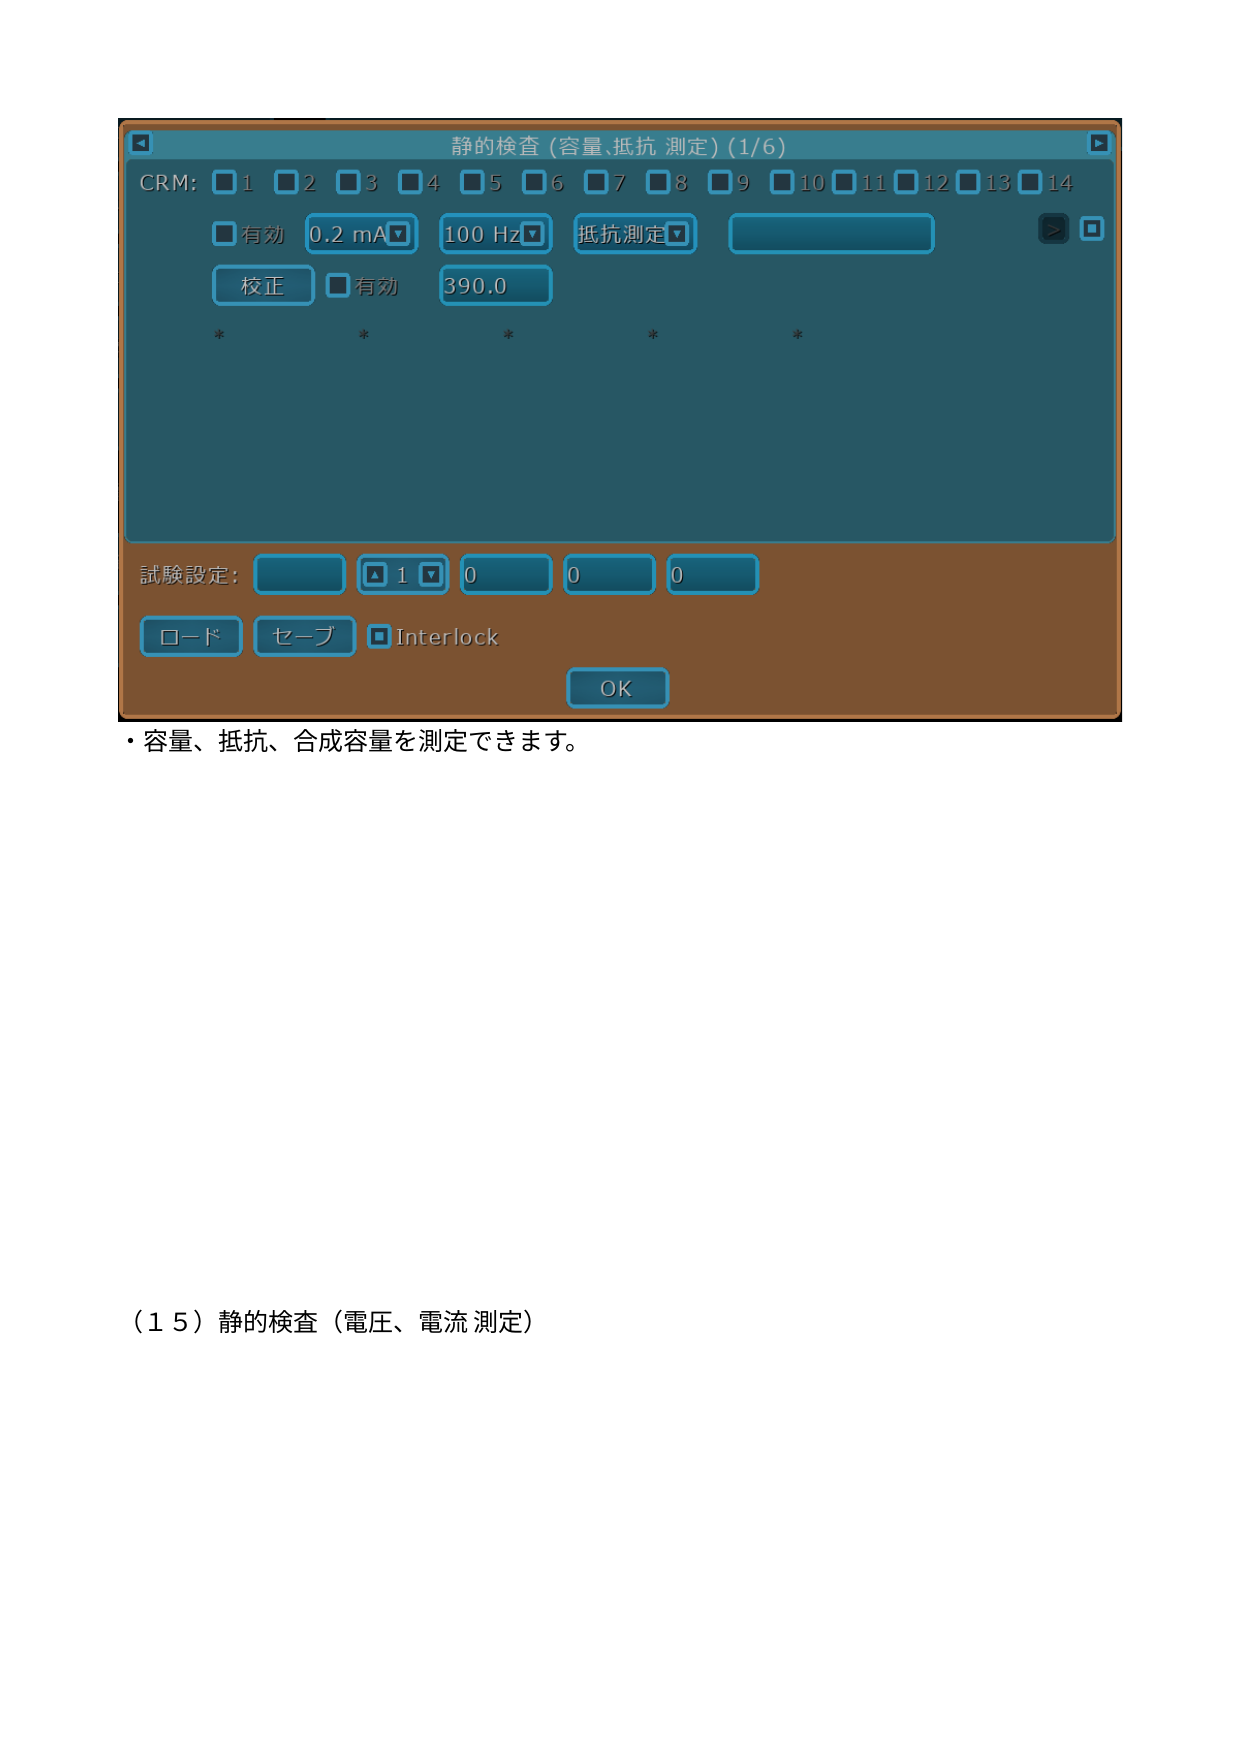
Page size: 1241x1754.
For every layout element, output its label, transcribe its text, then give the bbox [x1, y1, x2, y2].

picture [118, 118, 1123, 722]
text ・容量、抵抗、合成容量を測定できます。 [118, 722, 1122, 758]
text （１５）静的検査（電圧、電流 測定） [118, 1303, 1122, 1339]
